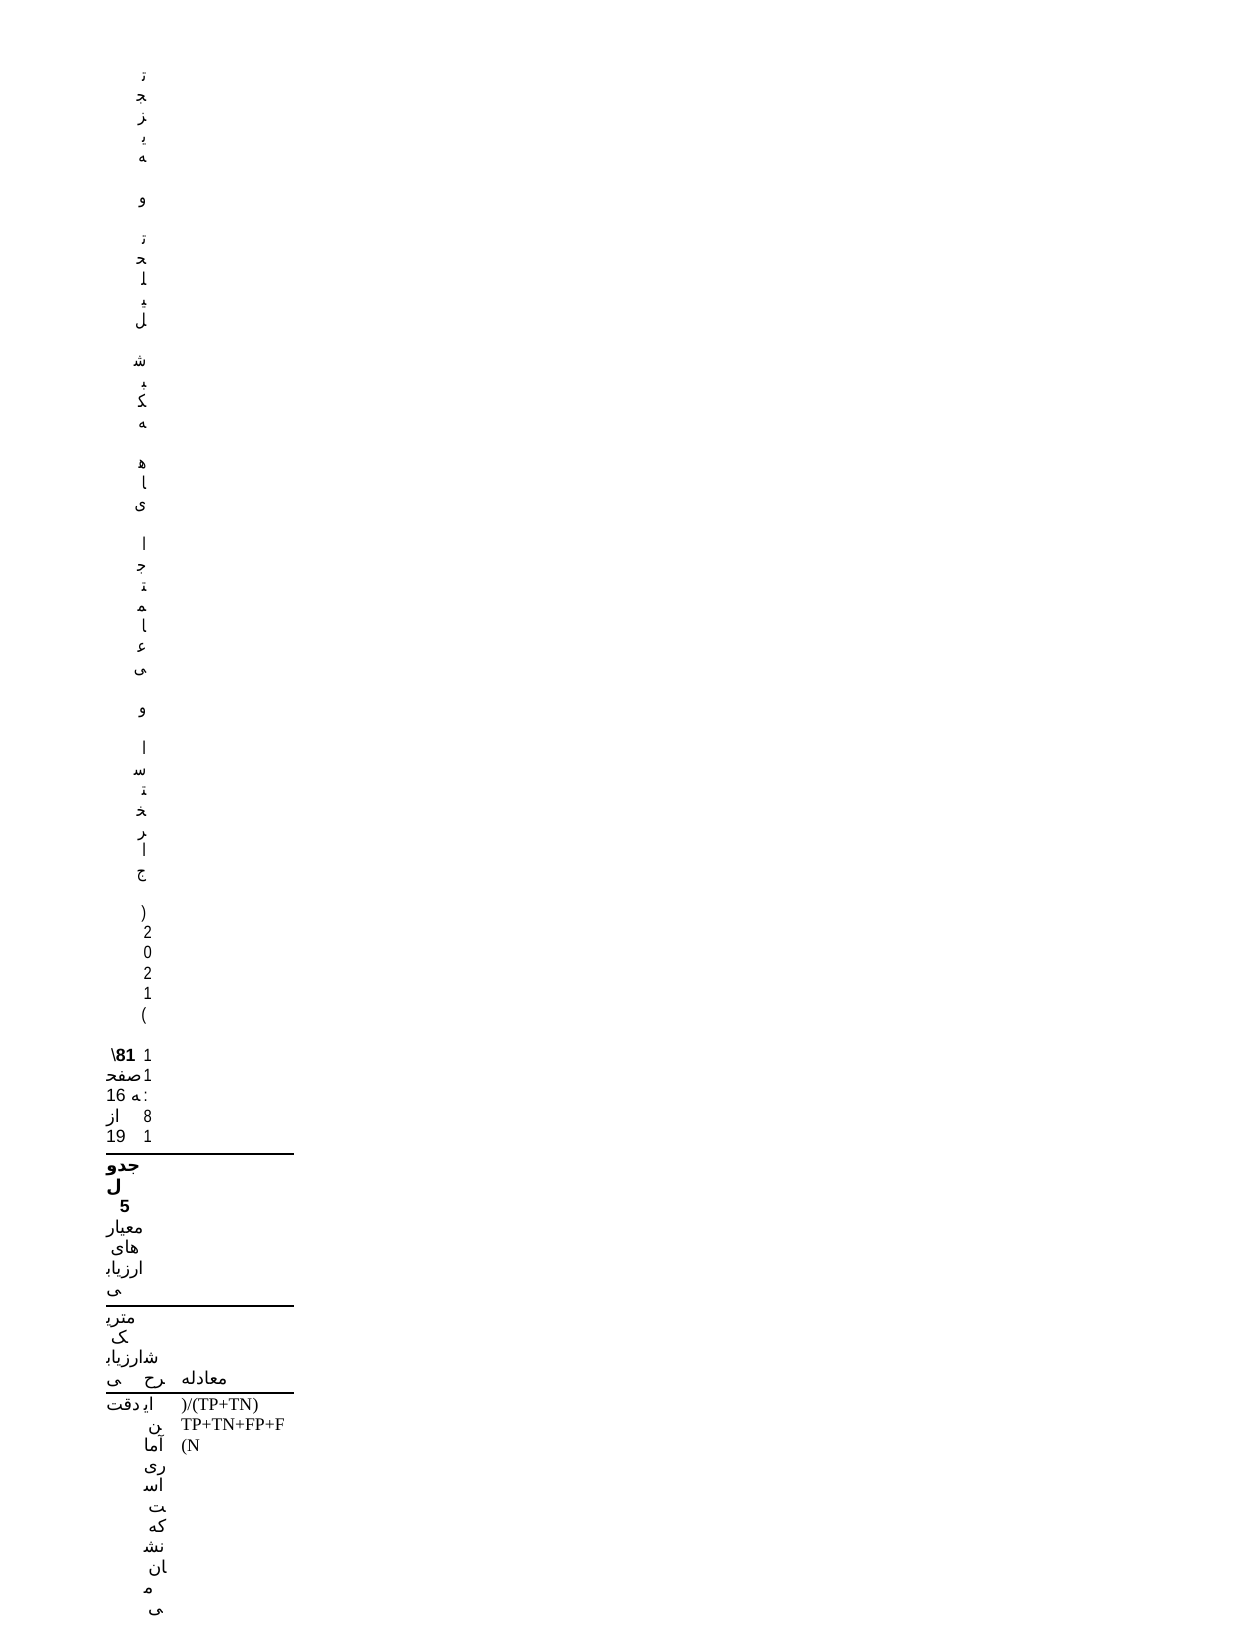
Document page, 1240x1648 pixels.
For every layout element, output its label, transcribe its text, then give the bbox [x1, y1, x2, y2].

table_cell [144, 1155, 181, 1299]
table_cell [294, 1305, 331, 1388]
table_cell [294, 1146, 331, 1153]
table_cell [219, 1388, 256, 1392]
table_header 81\ صفحه 16 از 19 [106, 64, 144, 1146]
table_cell [144, 1388, 181, 1392]
table_cell [181, 1388, 219, 1392]
table_cell دقت [106, 1394, 144, 1617]
table_cell این آماری است که نشان می دهد مدل در همه کلاس ها چقدر خوب عمل می کند. کمک است - [144, 1394, 181, 1617]
table_cell [294, 1388, 331, 1392]
table_cell متریک ارزیابی [106, 1307, 144, 1388]
table_cell [256, 1388, 294, 1392]
table_cell [294, 1153, 331, 1299]
table_cell [219, 1155, 256, 1299]
table_header [294, 64, 331, 1146]
table_cell [144, 1146, 181, 1153]
table_cell [294, 1299, 331, 1304]
table_cell [106, 1146, 144, 1153]
table_cell [181, 1299, 219, 1304]
table_cell [144, 1299, 181, 1304]
table_cell [256, 1155, 294, 1299]
table_cell شرح [144, 1307, 181, 1388]
table_cell [294, 1392, 331, 1617]
table_cell (TP+TN)/(TP+TN+FP+FN) [181, 1394, 294, 1617]
table_cell [219, 1146, 256, 1153]
table_cell معادله [181, 1307, 294, 1388]
table_header تجزیه و تحلیل شبکه های اجتماعی و استخراج (2021) 11:81 [144, 64, 294, 1146]
table_cell [181, 1146, 219, 1153]
table_cell [106, 1299, 144, 1304]
table_cell [256, 1146, 294, 1153]
table_cell [106, 1388, 144, 1392]
table_cell [256, 1299, 294, 1304]
table_cell جدول 5 معیارهای ارزیابی [106, 1155, 144, 1299]
table_cell [181, 1155, 219, 1299]
table_cell [219, 1299, 256, 1304]
